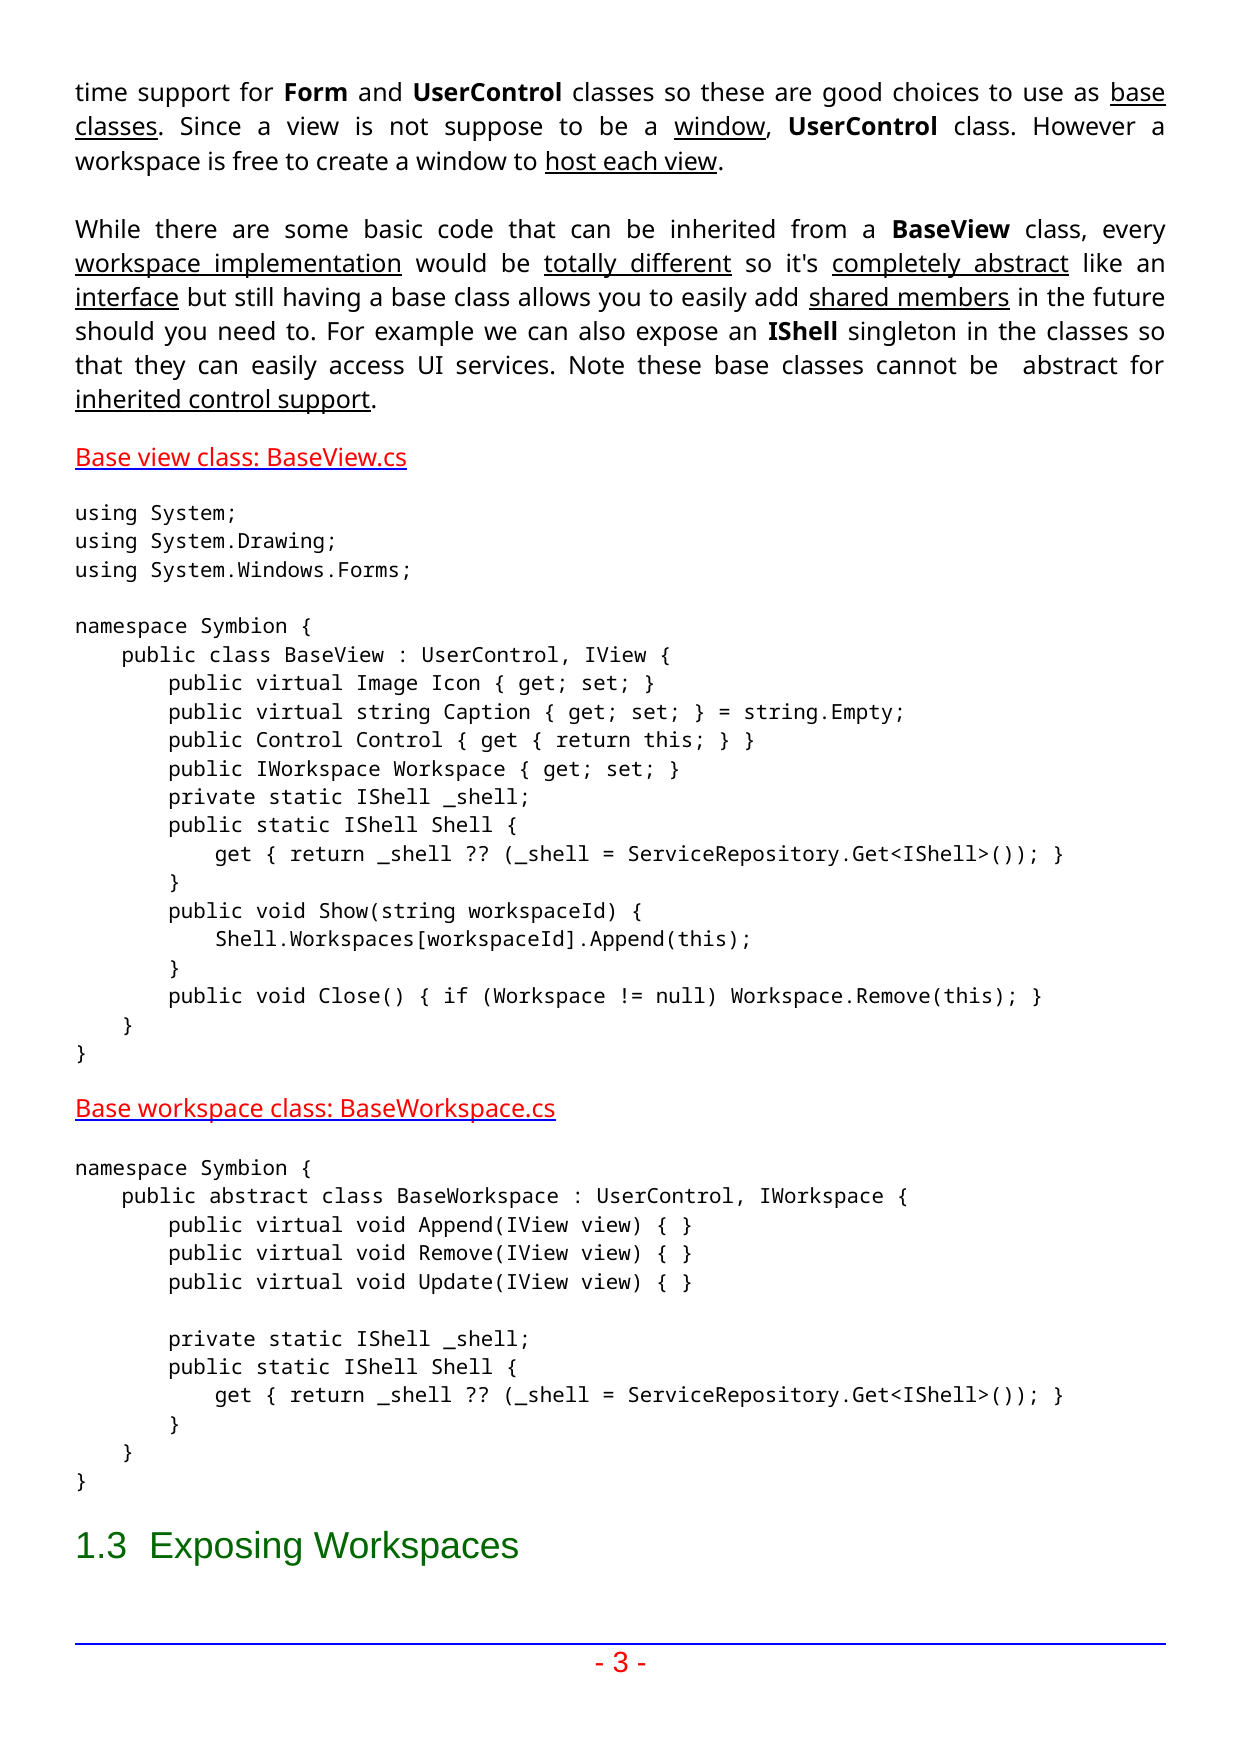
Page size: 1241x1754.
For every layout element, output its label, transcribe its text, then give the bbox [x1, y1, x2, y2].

text public Control Control { get { return this; } } [75, 725, 1166, 754]
text using System.Drawing; [75, 526, 1166, 555]
text using System; [75, 498, 1166, 526]
text } [75, 867, 1166, 896]
text public void Show(string workspaceId) { [75, 896, 1166, 924]
text public virtual void Update(IView view) { } [75, 1267, 1166, 1295]
text } [75, 1010, 1166, 1038]
text public void Close() { if (Workspace != null) Workspace.Remove(this); } [75, 981, 1166, 1010]
text } [75, 1437, 1166, 1466]
text } [75, 1409, 1166, 1437]
text public virtual void Append(IView view) { } [75, 1210, 1166, 1238]
text public IWorkspace Workspace { get; set; } [75, 754, 1166, 782]
text private static IShell _shell; [75, 782, 1166, 811]
text While there are some basic code that can be inherited from a BaseView class, every workspace implementation would be totally different so it's completely abstract like an interface but still having a base class allows you to easily add shared members in the future should you need to. For example we can also expose an IShell singleton in the classes so that they can easily access UI services. Note these base classes cannot be abstract for inherited control support. [75, 211, 1166, 416]
text public abstract class BaseWorkspace : UserControl, IWorkspace { [75, 1182, 1166, 1210]
text get { return _shell ?? (_shell = ServiceRepository.Get<IShell>()); } [75, 839, 1166, 867]
text Base view class: BaseView.cs [75, 440, 1166, 474]
text public class BaseView : UserControl, IView { [75, 640, 1166, 668]
text Base workspace class: BaseWorkspace.cs [75, 1091, 1166, 1125]
text public virtual Image Icon { get; set; } [75, 668, 1166, 697]
text public virtual string Caption { get; set; } = string.Empty; [75, 697, 1166, 725]
text namespace Symbion { [75, 612, 1166, 640]
text } [75, 953, 1166, 981]
text } [75, 1466, 1166, 1494]
text } [75, 1038, 1166, 1067]
text time support for Form and UserControl classes so these are good choices to use as base classes. Since a view is not suppose to be a window, UserControl class. However a workspace is free to create a window to host each view. [75, 75, 1166, 177]
text get { return _shell ?? (_shell = ServiceRepository.Get<IShell>()); } [75, 1381, 1166, 1409]
text Shell.Workspaces[workspaceId].Append(this); [75, 924, 1166, 953]
text private static IShell _shell; [75, 1324, 1166, 1352]
text using System.Windows.Forms; [75, 555, 1166, 583]
text public static IShell Shell { [75, 811, 1166, 839]
text 1.3 Exposing Workspaces [75, 1523, 1166, 1566]
text namespace Symbion { [75, 1153, 1166, 1182]
text public static IShell Shell { [75, 1352, 1166, 1381]
text public virtual void Remove(IView view) { } [75, 1238, 1166, 1267]
